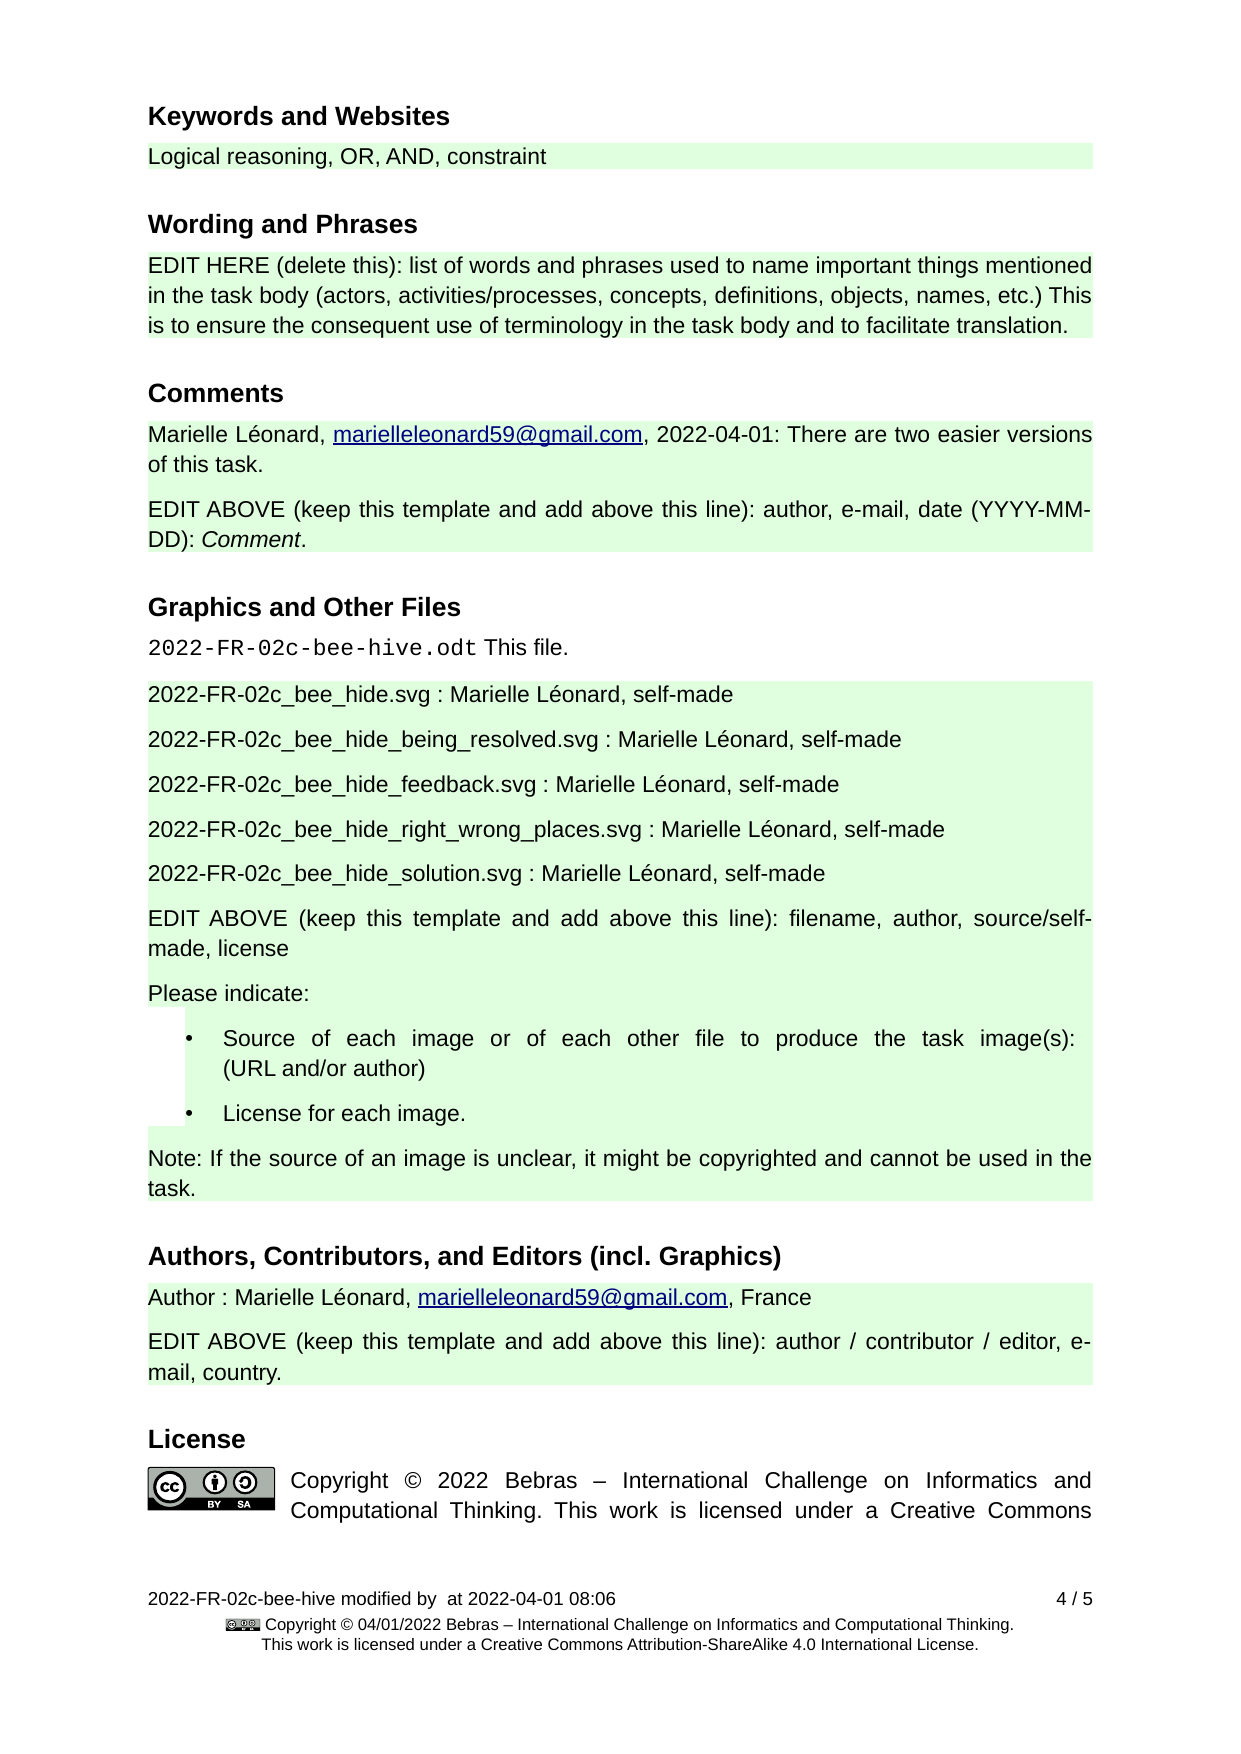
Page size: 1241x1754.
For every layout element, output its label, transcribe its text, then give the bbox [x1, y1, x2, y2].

text 2022-FR-02c_bee_hide_being_resolved.svg : Marielle Léonard, self-made [148, 726, 1093, 752]
text Copyright © 2022 Bebras – International Challenge on Informatics and Computational Thinking. This work is licensed under a Creative Commons [148, 1467, 1093, 1523]
subtitle Graphics and Other Files [148, 591, 1093, 622]
list Source of each image or of each other file to produce the task image(s): (URL and/or author) [185, 1025, 1093, 1082]
text Note: If the source of an image is unclear, it might be copyrighted and cannot be used in the task. [148, 1145, 1093, 1201]
text 2022-FR-02c_bee_hide_solution.svg : Marielle Léonard, self-made [148, 860, 1093, 887]
text EDIT ABOVE (keep this template and add above this line): author / contributor / editor, e-mail, country. [148, 1328, 1093, 1385]
subtitle Wording and Phrases [148, 209, 1093, 239]
text Logical reasoning, OR, AND, constraint [148, 143, 1093, 169]
text 2022-FR-02c_bee_hide_feedback.svg : Marielle Léonard, self-made [148, 771, 1093, 797]
text EDIT ABOVE (keep this template and add above this line): filename, author, source/self-made, license [148, 905, 1093, 962]
subtitle Authors, Contributors, and Editors (incl. Graphics) [148, 1241, 1093, 1271]
text Please indicate: [148, 980, 1093, 1007]
subtitle Comments [148, 378, 1093, 408]
text 2022-FR-02c_bee_hide_right_wrong_places.svg : Marielle Léonard, self-made [148, 816, 1093, 842]
text 2022-FR-02c_bee_hide.svg : Marielle Léonard, self-made [148, 681, 1093, 708]
text Marielle Léonard, marielleleonard59@gmail.com, 2022-04-01: There are two easier versions of this task. [148, 421, 1093, 477]
text EDIT HERE (delete this): list of words and phrases used to name important things mentioned in the task body (actors, activities/processes, concepts, definitions, objects, names, etc.) This is to ensure the consequent use of terminology in the task body and to facilitate translation. [148, 252, 1093, 338]
subtitle Keywords and Websites [148, 100, 1093, 131]
list License for each image. [185, 1100, 1093, 1126]
text Author : Marielle Léonard, marielleleonard59@gmail.com, France [148, 1283, 1093, 1310]
text EDIT ABOVE (keep this template and add above this line): author, e-mail, date (YYYY-MM-DD): Comment. [148, 496, 1093, 552]
text 2022-FR-02c-bee-hive.odt This file. [148, 634, 1093, 662]
subtitle License [148, 1424, 1093, 1454]
